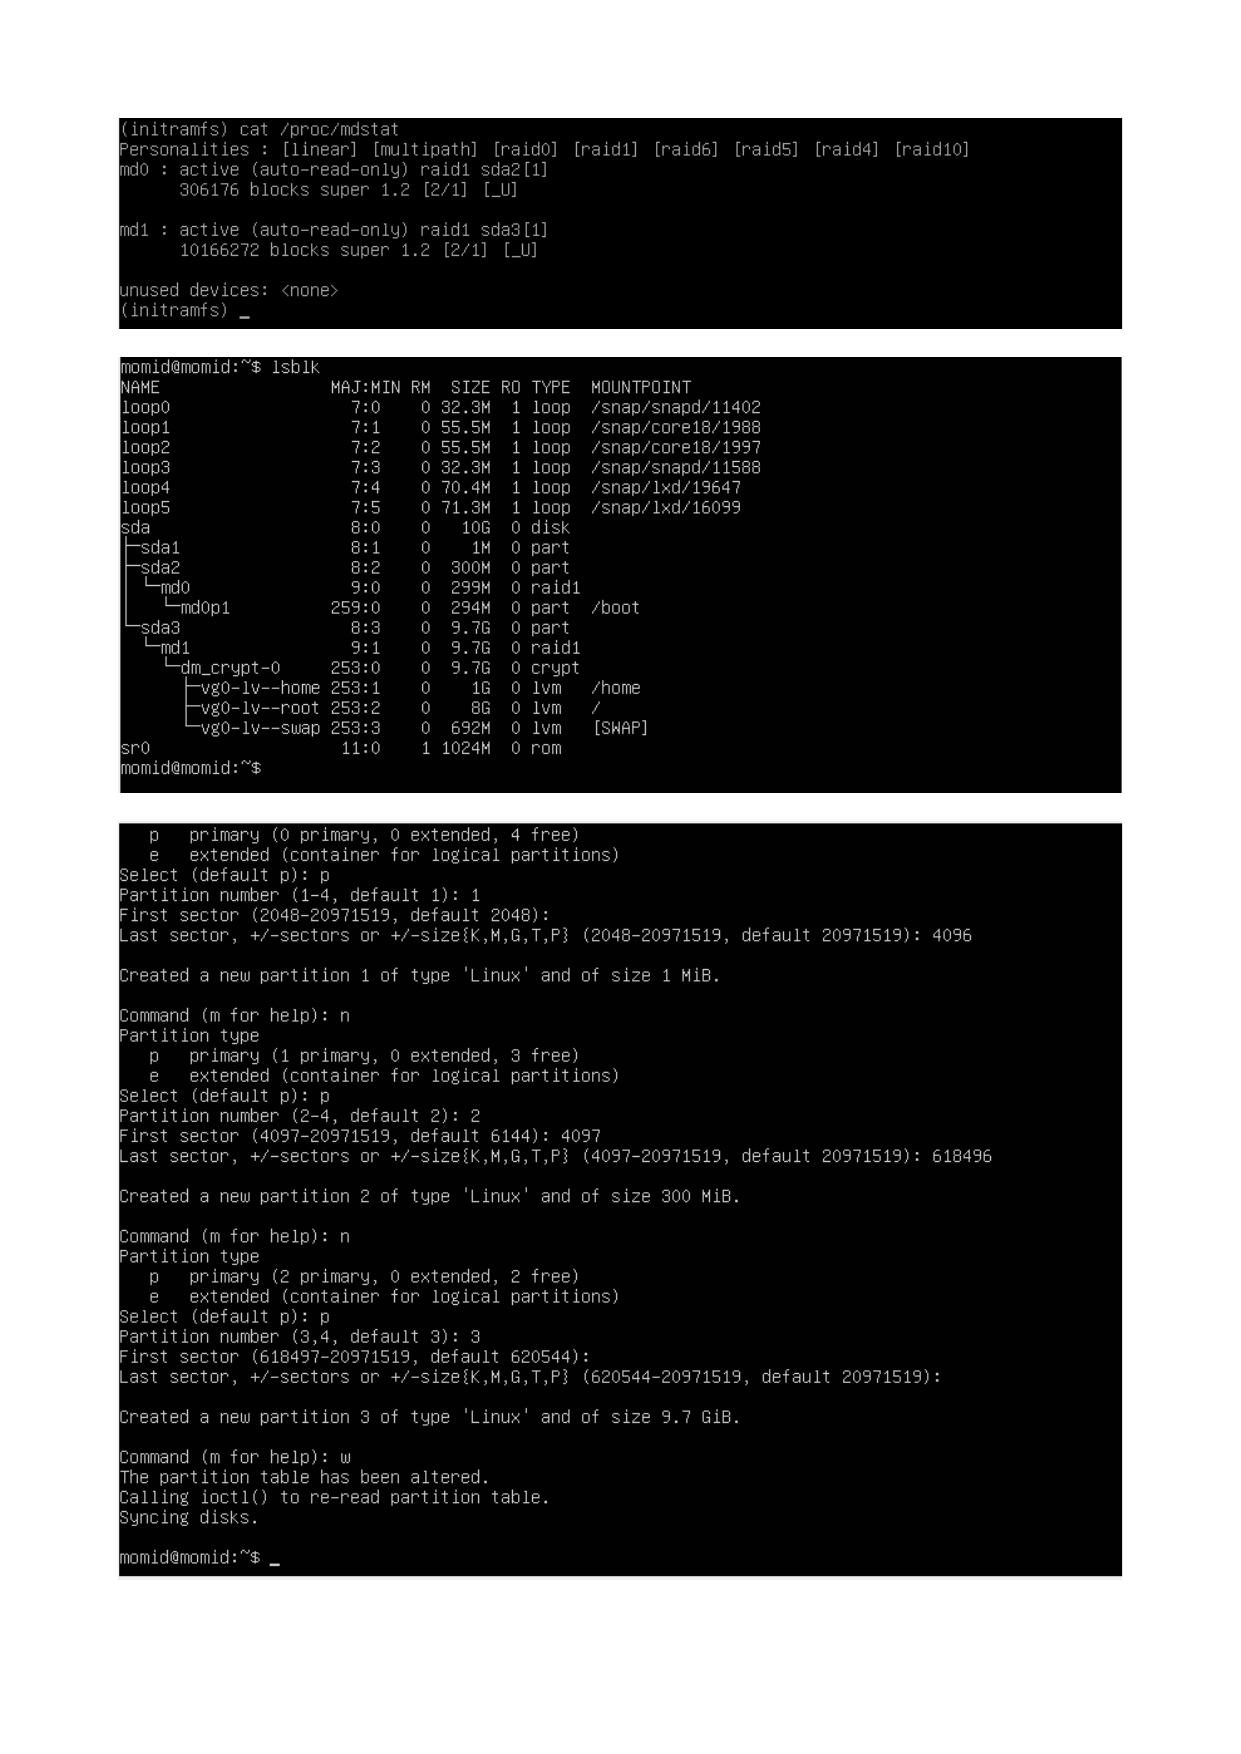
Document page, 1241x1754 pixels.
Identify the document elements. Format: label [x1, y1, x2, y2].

picture [118, 357, 1123, 793]
picture [118, 118, 1123, 329]
picture [118, 821, 1123, 1580]
